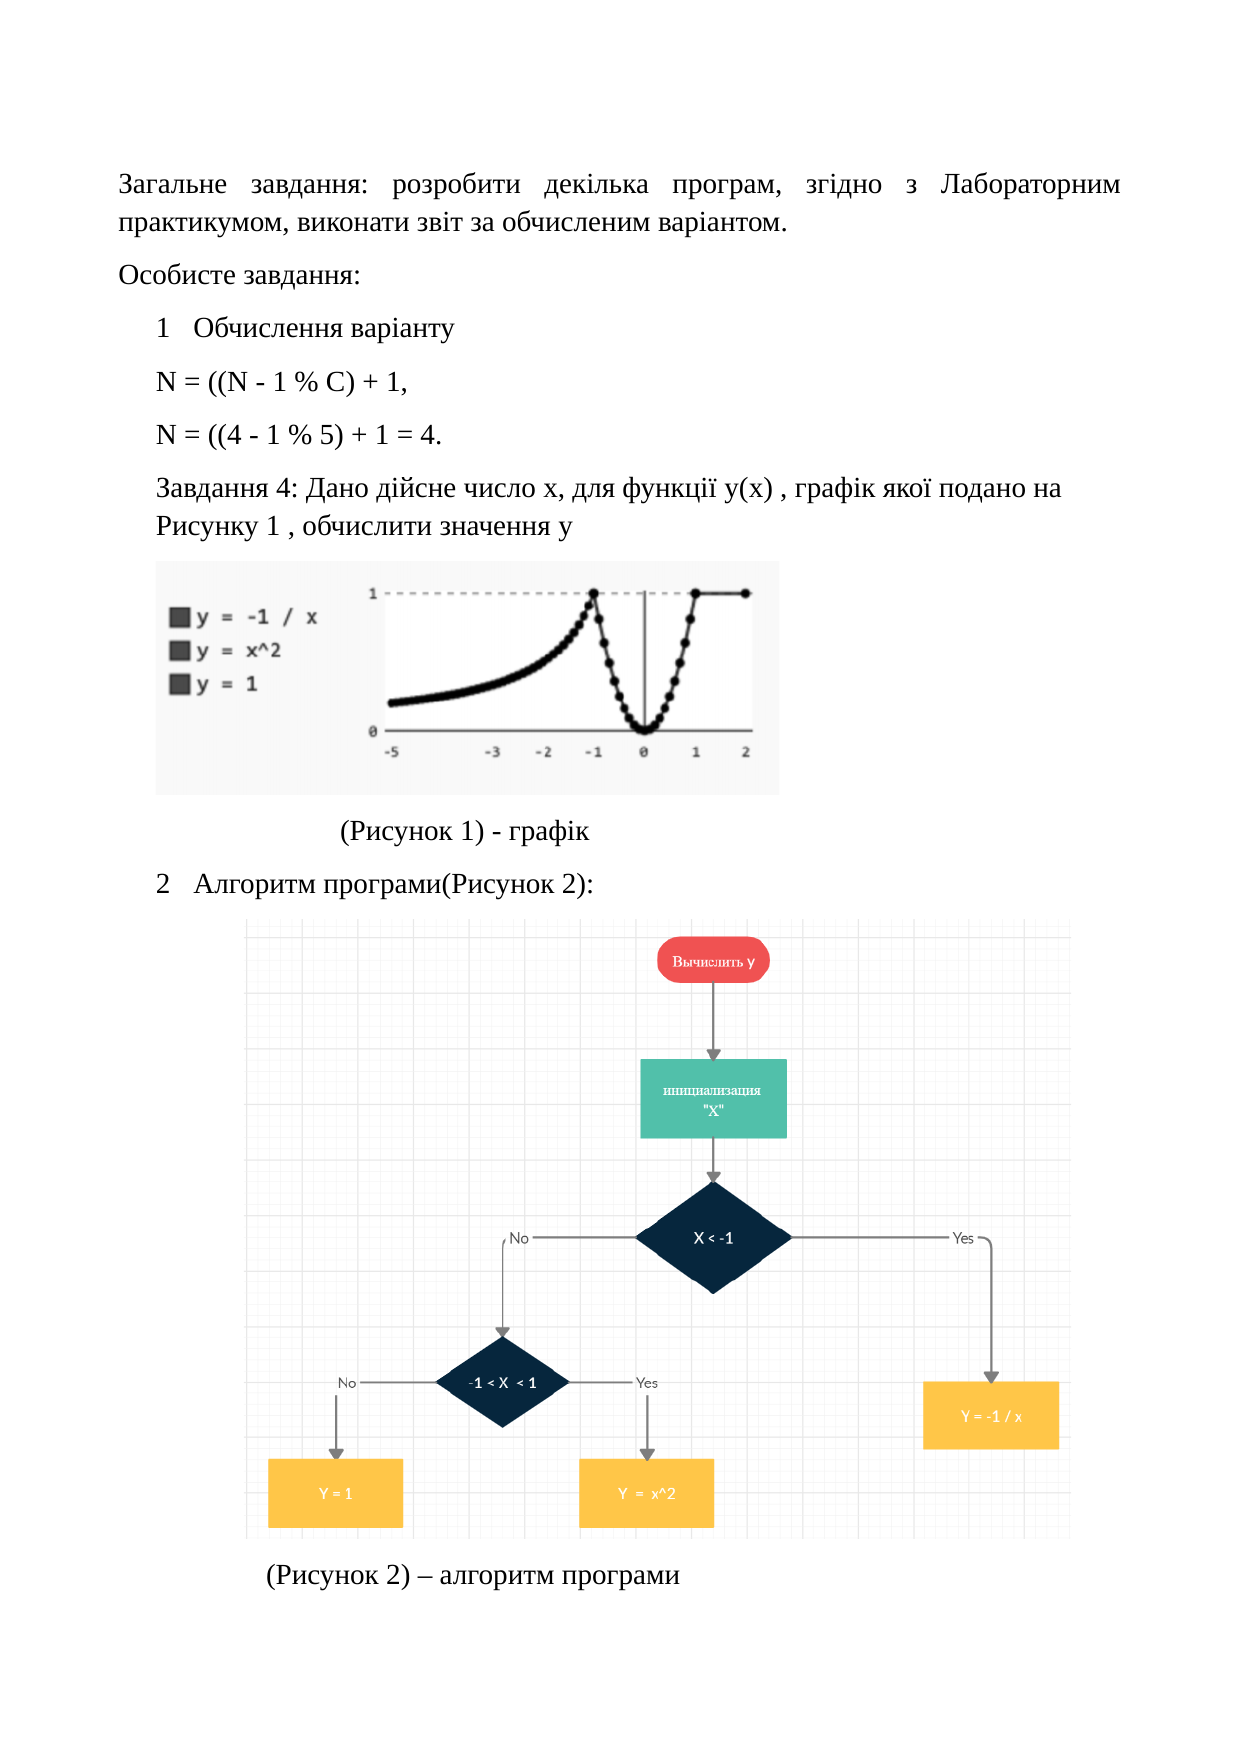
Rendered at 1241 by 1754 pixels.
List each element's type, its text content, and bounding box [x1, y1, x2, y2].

list Обчислення варіанту [156, 311, 1122, 344]
text N = ((4 - 1 % 5) + 1 = 4. [156, 417, 1122, 450]
text (Рисунок 1) - графік [303, 813, 1122, 847]
text (Рисунок 2) – алгоритм програми [192, 1557, 1122, 1591]
list Алгоритм програми(Рисунок 2): [156, 866, 1122, 900]
text N = ((N - 1 % C) + 1, [156, 364, 1122, 397]
text Завдання 4: Дано дійсне число x, для функції y(x) , графік якої подано на Рисунку 1 , обчислити значення y [156, 470, 1122, 542]
text Загальне завдання: розробити декілька програм, згідно з Лабораторним практикумом, виконати звіт за обчисленим варіантом. [118, 166, 1122, 238]
text Особисте завдання: [118, 257, 1122, 291]
picture [155, 561, 780, 795]
picture [243, 919, 1072, 1539]
